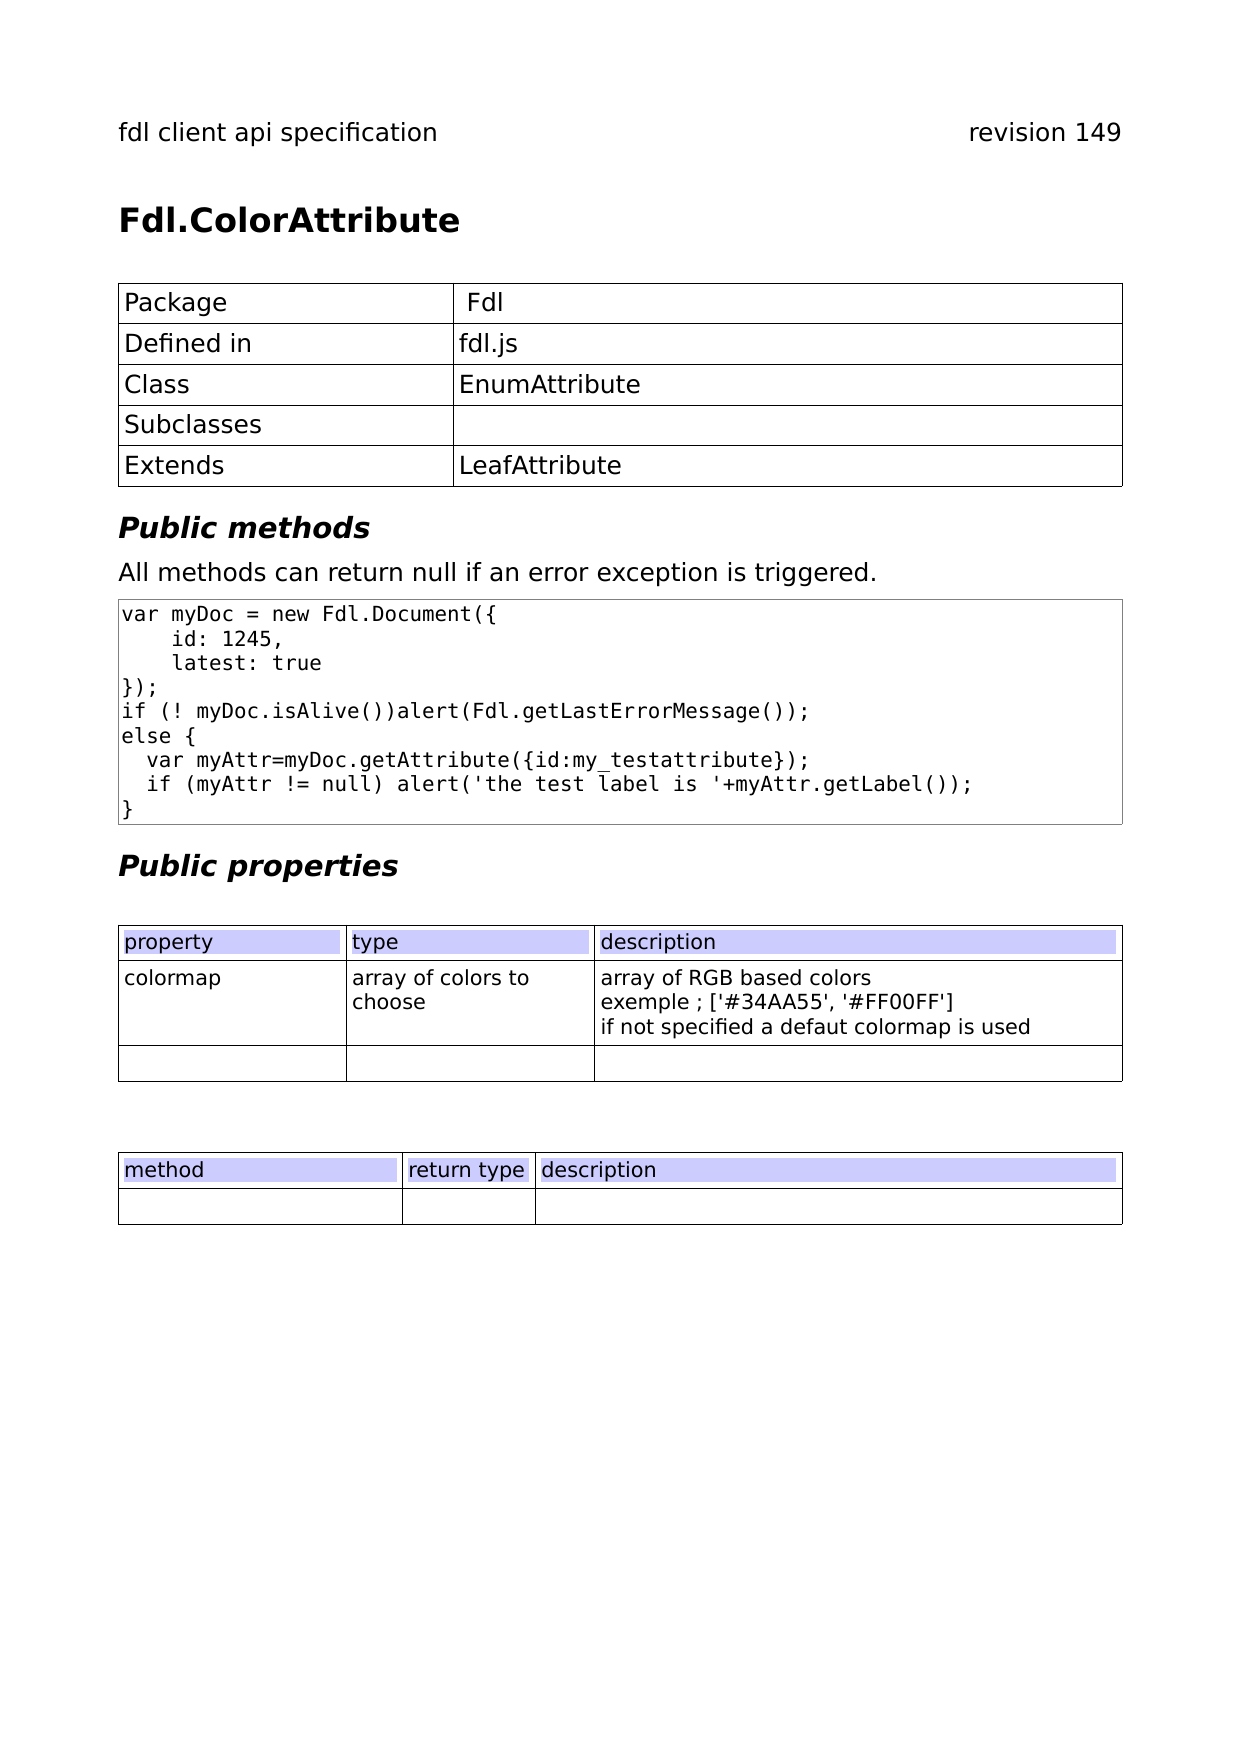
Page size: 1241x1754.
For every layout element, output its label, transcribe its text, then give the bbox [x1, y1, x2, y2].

text else { [119, 721, 1122, 745]
table_cell array of RGB based colors exemple ; ['#34AA55', '#FF00FF'] if not specified a defaut colormap is used [595, 961, 1122, 1045]
table_cell Extends [119, 446, 453, 486]
table_cell fdl.js [454, 324, 1122, 364]
table_cell [536, 1189, 1122, 1224]
table_cell [119, 1189, 402, 1224]
table_cell Class [119, 365, 453, 405]
table_header Fdl [454, 284, 1122, 323]
table_cell EnumAttribute [454, 365, 1122, 405]
table_header description [595, 926, 1122, 960]
table_header return type [403, 1153, 535, 1188]
text latest: true [119, 648, 1122, 672]
table_cell [347, 1046, 594, 1081]
table_cell [119, 1046, 346, 1081]
table_cell Subclasses [119, 406, 453, 445]
table_cell array of colors to choose [347, 961, 594, 1045]
text if (myAttr != null) alert('the test label is '+myAttr.getLabel()); [119, 769, 1122, 793]
table_header property [119, 926, 346, 960]
table_cell [595, 1046, 1122, 1081]
table_header description [536, 1153, 1122, 1188]
text id: 1245, [119, 624, 1122, 648]
table_header type [347, 926, 594, 960]
text } [119, 793, 1122, 824]
table_header method [119, 1153, 402, 1188]
subtitle Fdl.ColorAttribute [118, 202, 1122, 241]
text if (! myDoc.isAlive())alert(Fdl.getLastErrorMessage()); [119, 696, 1122, 721]
subtitle Public methods [118, 511, 1122, 545]
text All methods can return null if an error exception is triggered. [118, 558, 1122, 587]
text var myDoc = new Fdl.Document({ [119, 600, 1122, 624]
table_cell Defined in [119, 324, 453, 364]
table_header Package [119, 284, 453, 323]
subtitle Public properties [118, 849, 1122, 883]
table_cell LeafAttribute [454, 446, 1122, 486]
table_cell [454, 406, 1122, 445]
text var myAttr=myDoc.getAttribute({id:my_testattribute}); [119, 745, 1122, 769]
table_cell [403, 1189, 535, 1224]
text }); [119, 672, 1122, 696]
table_cell colormap [119, 961, 346, 1045]
